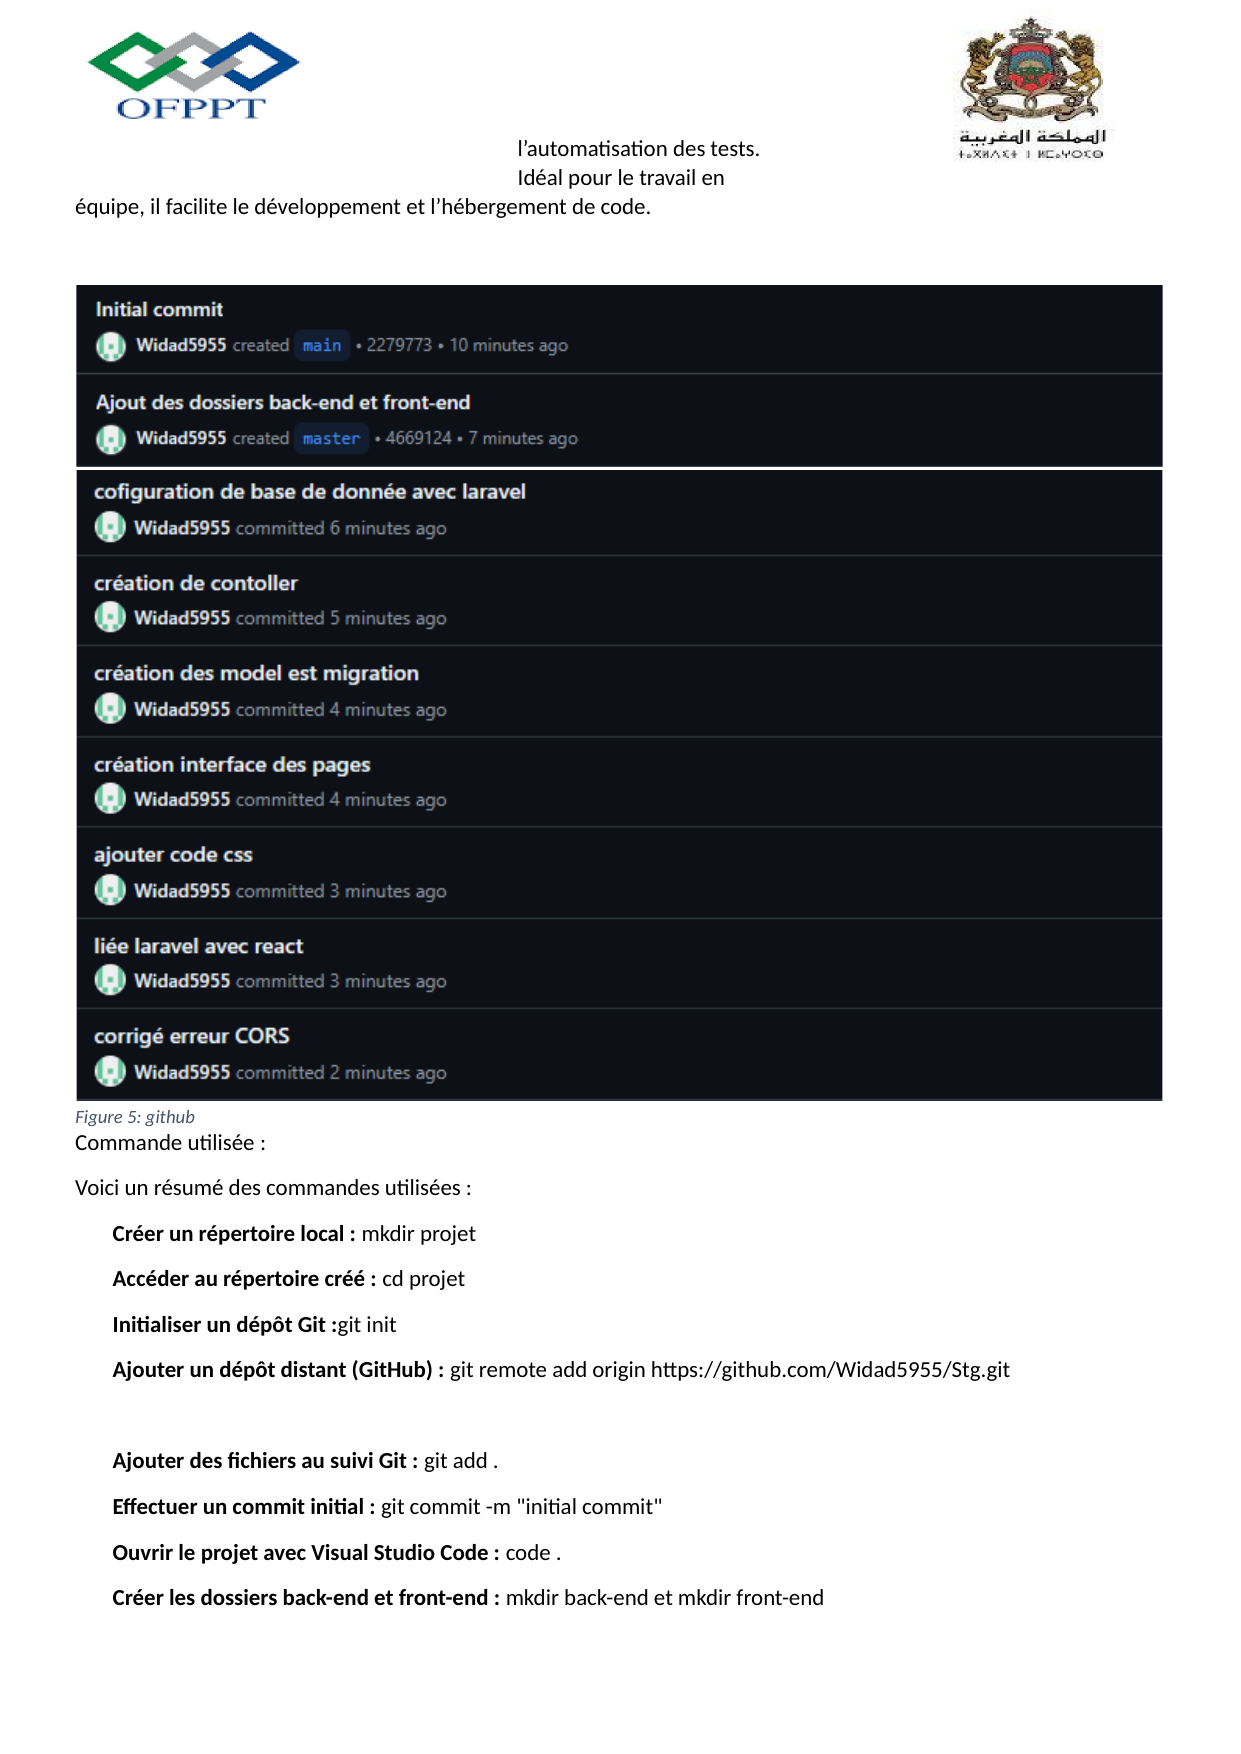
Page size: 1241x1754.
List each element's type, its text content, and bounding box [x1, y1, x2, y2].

text Accéder au répertoire créé : cd projet [112, 1264, 1166, 1293]
text Initialiser un dépôt Git :git init [112, 1310, 1166, 1338]
text Commande utilisée : [75, 1128, 1166, 1156]
text Ajouter un dépôt distant (GitHub) : git remote add origin https://github.com/Widad5955/Stg.git [112, 1356, 1166, 1384]
text Ouvrir le projet avec Visual Studio Code : code . [112, 1538, 1166, 1566]
text Ajouter des fichiers au suivi Git : git add . [112, 1447, 1166, 1475]
text Voici un résumé des commandes utilisées : [75, 1173, 1166, 1202]
text l’automatisation des tests. Idéal pour le travail en équipe, il facilite le développement et l’hébergement de code. [75, 134, 1166, 220]
text Effectuer un commit initial : git commit -m "initial commit" [112, 1492, 1166, 1520]
text Créer les dossiers back-end et front-end : mkdir back-end et mkdir front-end [112, 1583, 1166, 1611]
text Créer un répertoire local : mkdir projet [112, 1219, 1166, 1247]
text [75, 329, 1166, 1105]
text Figure 5: github [75, 1105, 1166, 1128]
